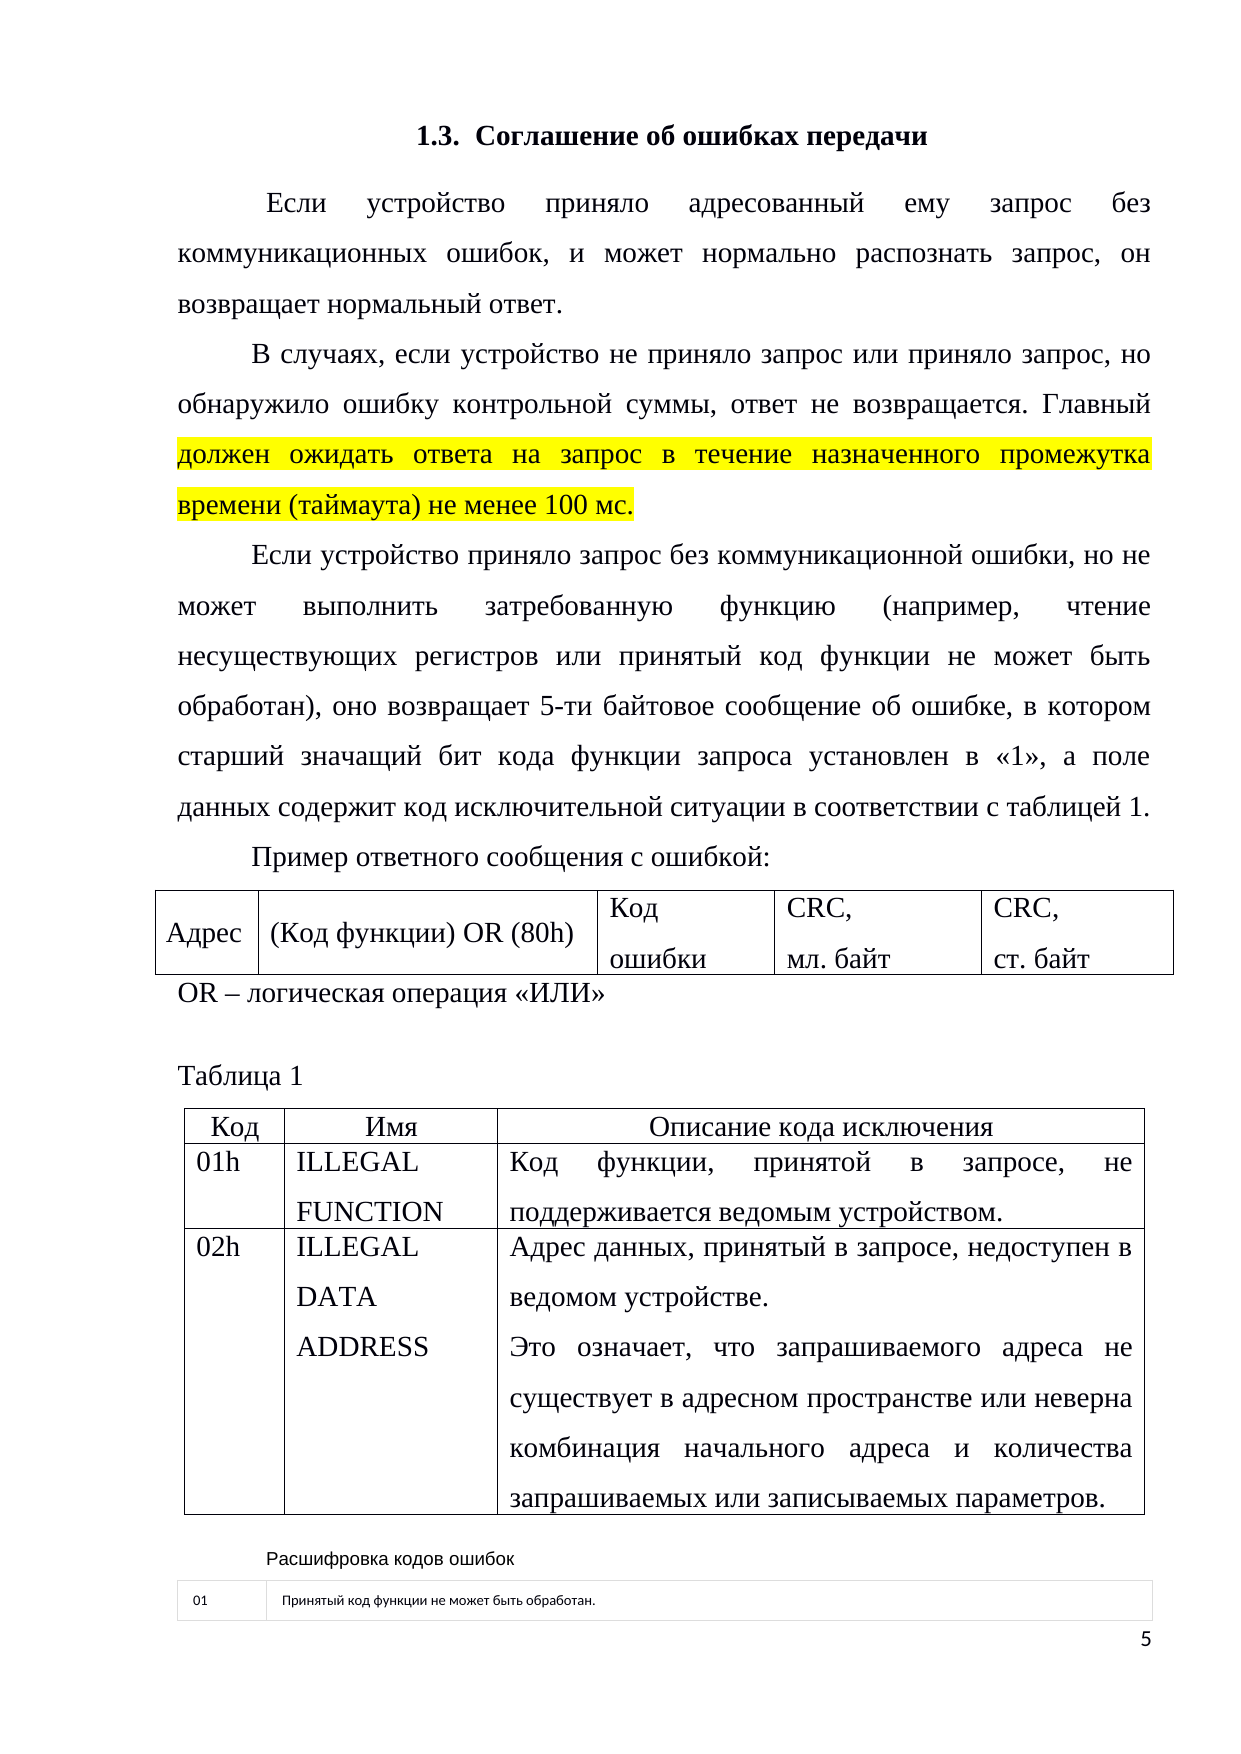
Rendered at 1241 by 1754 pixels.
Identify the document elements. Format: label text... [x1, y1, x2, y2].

text Пример ответного сообщения с ошибкой: [177, 839, 1152, 873]
table_header Адрес [156, 891, 258, 974]
table_header 01 [178, 1581, 266, 1620]
table_header CRC, мл. байт [775, 891, 981, 974]
text Если устройство приняло запрос без коммуникационной ошибки, но не может выполнить затребованную функцию (например, чтение несуществующих регистров или принятый код функции не может быть обработан), оно возвращает 5-ти байтовое сообщение об ошибке, в котором старший значащий бит кода функции запроса установлен в «1», а поле данных содержит код исключительной ситуации в соответствии с таблицей 1. [177, 537, 1152, 822]
table_cell Адрес данных, принятый в запросе, недоступен в ведомом устройстве. Это означает, что запрашиваемого адреса не существует в адресном пространстве или неверна комбинация начального адреса и количества запрашиваемых или записываемых параметров. [498, 1229, 1144, 1514]
table_cell ILLEGAL FUNCTION [285, 1144, 497, 1228]
table_header (Код функции) OR (80h) [259, 891, 597, 974]
text OR – логическая операция «ИЛИ» [177, 975, 1152, 1009]
text В случаях, если устройство не приняло запрос или приняло запрос, но обнаружило ошибку контрольной суммы, ответ не возвращается. Главный должен ожидать ответа на запрос в течение назначенного промежутка времени (таймаута) не менее 100 мс. [177, 336, 1152, 521]
table_header CRC, ст. байт [982, 891, 1173, 974]
subtitle Соглашение об ошибках передачи [177, 118, 1152, 152]
table_header Код ошибки [598, 891, 774, 974]
table_header Принятый код функции не может быть обработан. [267, 1581, 1152, 1620]
table_cell Код функции, принятой в запросе, не поддерживается ведомым устройством. [498, 1144, 1144, 1228]
text Расшифровка кодов ошибок [177, 1547, 1152, 1569]
text Таблица 1 [177, 1058, 1152, 1092]
table_header Описание кода исключения [498, 1109, 1144, 1143]
table_cell 01h [185, 1144, 284, 1228]
table_cell 02h [185, 1229, 284, 1514]
text Если устройство приняло адресованный ему запрос без коммуникационных ошибок, и может нормально распознать запрос, он возвращает нормальный ответ. [177, 185, 1152, 319]
table_cell ILLEGAL DATA ADDRESS [285, 1229, 497, 1514]
table_header Имя [285, 1109, 497, 1143]
table_header Код [185, 1109, 284, 1143]
